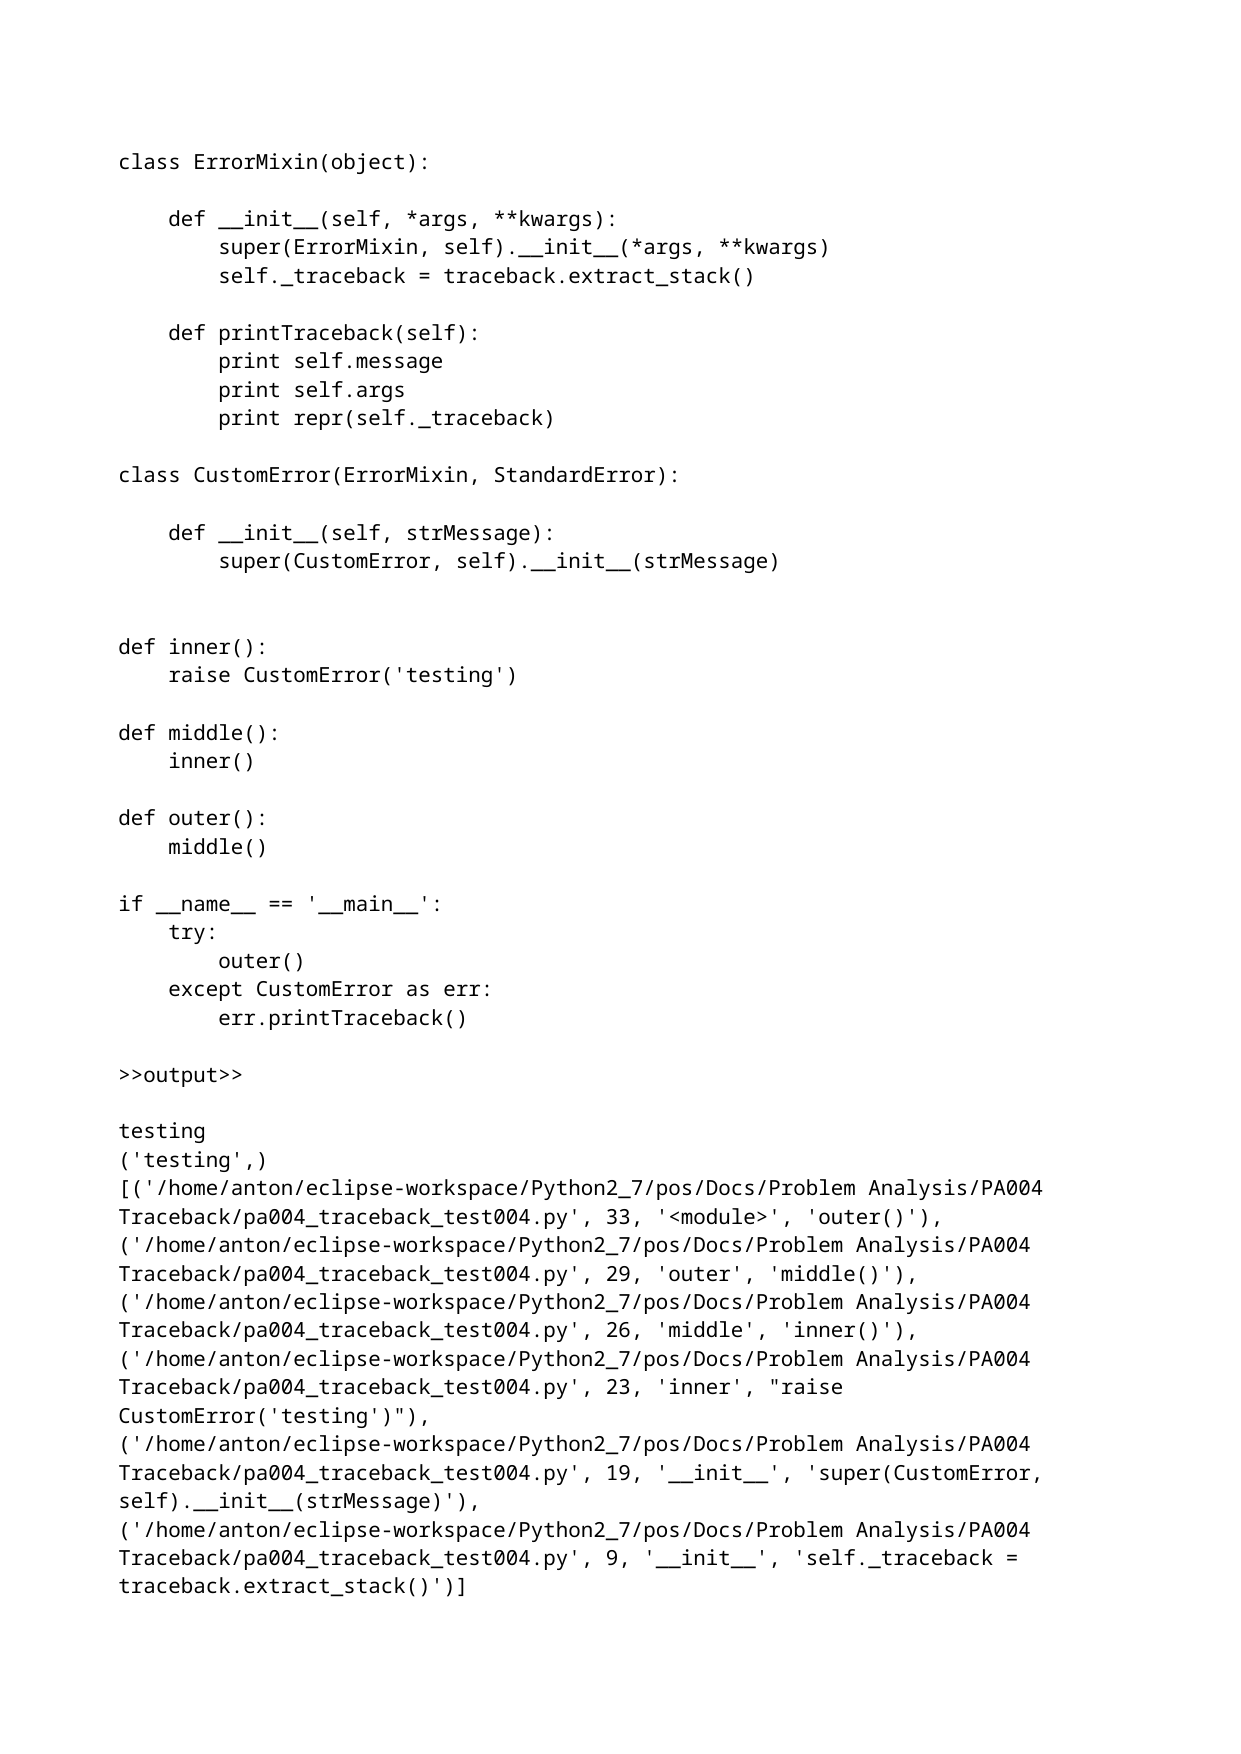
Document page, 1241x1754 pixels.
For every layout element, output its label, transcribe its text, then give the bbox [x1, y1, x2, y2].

text super(ErrorMixin, self).__init__(*args, **kwargs) [118, 232, 1122, 261]
text def __init__(self, strMessage): [118, 518, 1122, 546]
text middle() [118, 832, 1122, 860]
text print repr(self._traceback) [118, 403, 1122, 432]
text raise CustomError('testing') [118, 661, 1122, 689]
text testing [118, 1117, 1122, 1145]
text print self.args [118, 375, 1122, 403]
text class ErrorMixin(object): [118, 147, 1122, 175]
text class CustomError(ErrorMixin, StandardError): [118, 461, 1122, 489]
text def __init__(self, *args, **kwargs): [118, 204, 1122, 232]
text ('testing',) [118, 1145, 1122, 1173]
text err.printTraceback() [118, 1003, 1122, 1031]
text def middle(): [118, 718, 1122, 746]
text def inner(): [118, 632, 1122, 661]
text self._traceback = traceback.extract_stack() [118, 261, 1122, 289]
text super(CustomError, self).__init__(strMessage) [118, 546, 1122, 575]
text def outer(): [118, 803, 1122, 832]
text >>output>> [118, 1060, 1122, 1088]
text except CustomError as err: [118, 974, 1122, 1003]
text [('/home/anton/eclipse-workspace/Python2_7/pos/Docs/Problem Analysis/PA004 Traceback/pa004_traceback_test004.py', 33, '<module>', 'outer()'), ('/home/anton/eclipse-workspace/Python2_7/pos/Docs/Problem Analysis/PA004 Traceback/pa004_traceback_test004.py', 29, 'outer', 'middle()'), ('/home/anton/eclipse-workspace/Python2_7/pos/Docs/Problem Analysis/PA004 Traceback/pa004_traceback_test004.py', 26, 'middle', 'inner()'), ('/home/anton/eclipse-workspace/Python2_7/pos/Docs/Problem Analysis/PA004 Traceback/pa004_traceback_test004.py', 23, 'inner', "raise CustomError('testing')"), ('/home/anton/eclipse-workspace/Python2_7/pos/Docs/Problem Analysis/PA004 Traceback/pa004_traceback_test004.py', 19, '__init__', 'super(CustomError, self).__init__(strMessage)'), ('/home/anton/eclipse-workspace/Python2_7/pos/Docs/Problem Analysis/PA004 Traceback/pa004_traceback_test004.py', 9, '__init__', 'self._traceback = traceback.extract_stack()')] [118, 1173, 1122, 1600]
text def printTraceback(self): [118, 318, 1122, 347]
text outer() [118, 946, 1122, 974]
text inner() [118, 746, 1122, 775]
text print self.message [118, 347, 1122, 375]
text try: [118, 917, 1122, 946]
text if __name__ == '__main__': [118, 889, 1122, 917]
